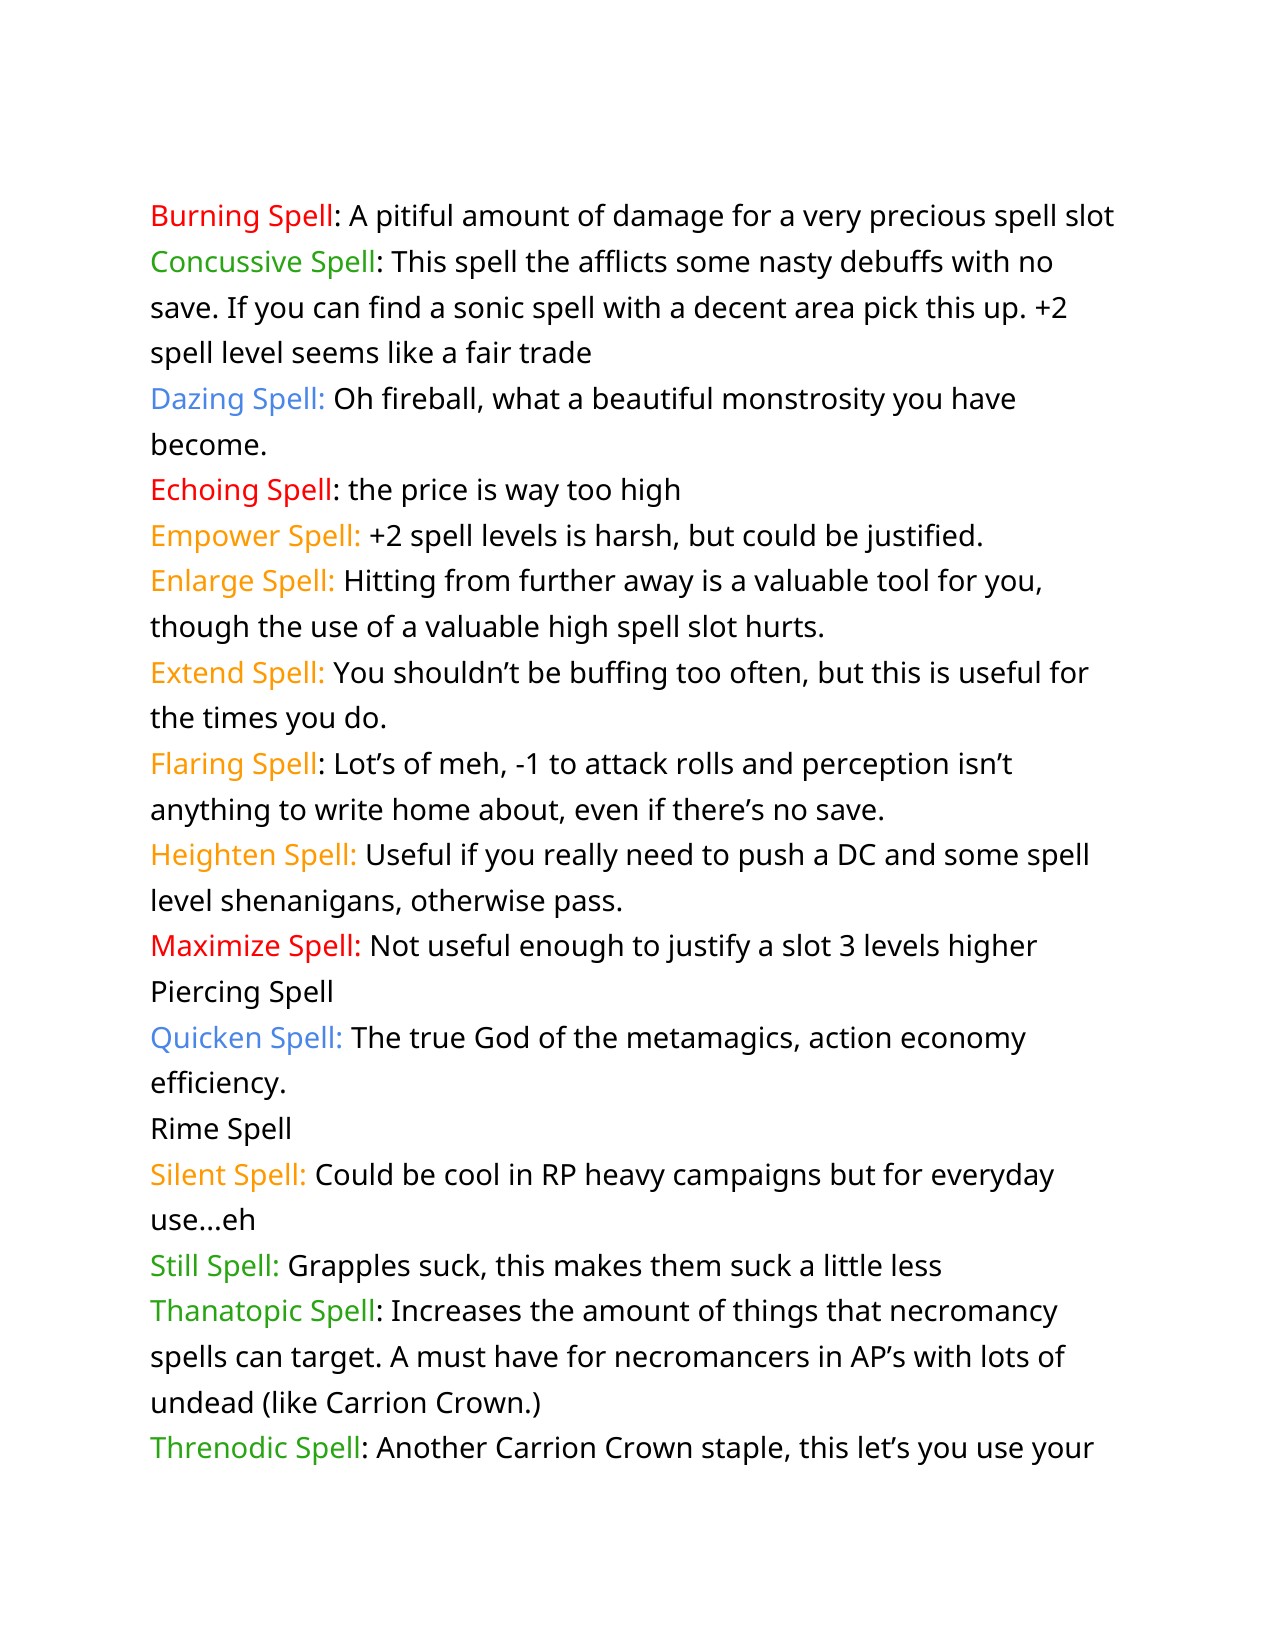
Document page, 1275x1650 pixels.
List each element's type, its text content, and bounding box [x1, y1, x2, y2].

text Extend Spell: You shouldn’t be buffing too often, but this is useful for the times you do. [150, 652, 1125, 737]
text Still Spell: Grapples suck, this makes them suck a little less [150, 1245, 1125, 1285]
text Empower Spell: +2 spell levels is harsh, but could be justified. [150, 515, 1125, 555]
text Heighten Spell: Useful if you really need to push a DC and some spell level shenanigans, otherwise pass. [150, 834, 1125, 920]
text Concussive Spell: This spell the afflicts some nasty debuffs with no save. If you can find a sonic spell with a decent area pick this up. +2 spell level seems like a fair trade [150, 241, 1125, 372]
text Burning Spell: A pitiful amount of damage for a very precious spell slot [150, 196, 1125, 235]
text Thanatopic Spell: Increases the amount of things that necromancy spells can target. A must have for necromancers in AP’s with lots of undead (like Carrion Crown.) [150, 1291, 1125, 1422]
text Quicken Spell: The true God of the metamagics, action economy efficiency. [150, 1017, 1125, 1102]
text Silent Spell: Could be cool in RP heavy campaigns but for everyday use...eh [150, 1154, 1125, 1239]
text Rime Spell [150, 1108, 1125, 1148]
text Piercing Spell [150, 971, 1125, 1011]
text Maximize Spell: Not useful enough to justify a slot 3 levels higher [150, 926, 1125, 965]
text Flaring Spell: Lot’s of meh, -1 to attack rolls and perception isn’t anything to write home about, even if there’s no save. [150, 743, 1125, 828]
text Enlarge Spell: Hitting from further away is a valuable tool for you, though the use of a valuable high spell slot hurts. [150, 561, 1125, 646]
text Dazing Spell: Oh fireball, what a beautiful monstrosity you have become. [150, 378, 1125, 463]
text Threnodic Spell: Another Carrion Crown staple, this let’s you use your [150, 1427, 1125, 1467]
text Echoing Spell: the price is way too high [150, 469, 1125, 509]
